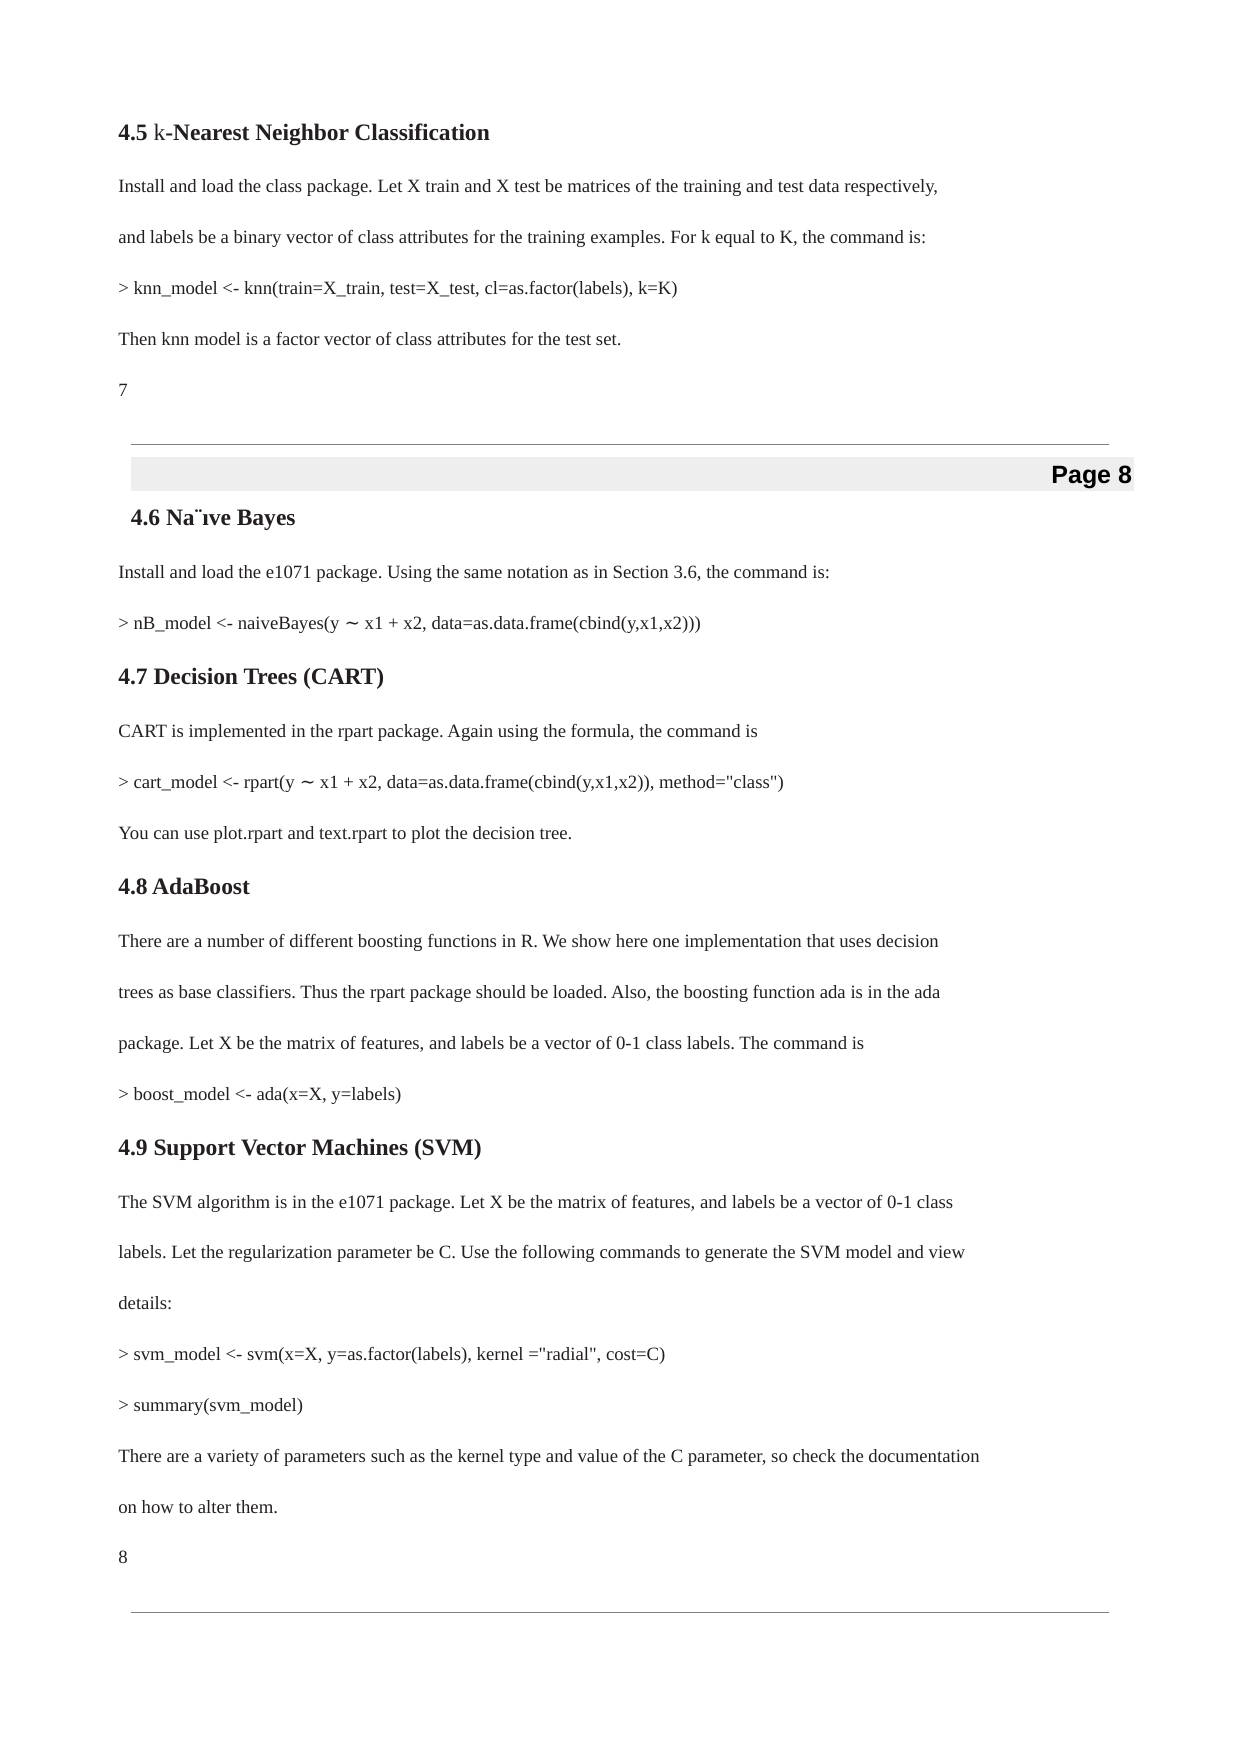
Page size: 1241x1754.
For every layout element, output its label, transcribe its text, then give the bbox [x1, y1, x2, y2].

text Then knn model is a factor vector of class attributes for the test set. [118, 328, 1122, 349]
text Install and load the e1071 package. Using the same notation as in Section 3.6, the command is: [118, 561, 1122, 583]
text package. Let X be the matrix of features, and labels be a vector of 0-1 class labels. The command is [118, 1032, 1122, 1053]
text 4.7 Decision Trees (CART) [118, 663, 1122, 690]
text > svm_model <- svm(x=X, y=as.factor(labels), kernel ="radial", cost=C) [118, 1343, 1122, 1364]
text 4.8 AdaBoost [118, 873, 1122, 899]
text details: [118, 1292, 1122, 1314]
text The SVM algorithm is in the e1071 package. Let X be the matrix of features, and labels be a vector of 0-1 class [118, 1191, 1122, 1212]
text Install and load the class package. Let X train and X test be matrices of the training and test data respectively, [118, 175, 1122, 197]
text > cart_model <- rpart(y ∼ x1 + x2, data=as.data.frame(cbind(y,x1,x2)), method="class") [118, 771, 1122, 792]
text > nB_model <- naiveBayes(y ∼ x1 + x2, data=as.data.frame(cbind(y,x1,x2))) [118, 612, 1122, 633]
text labels. Let the regularization parameter be C. Use the following commands to generate the SVM model and view [118, 1241, 1122, 1263]
table_header Page 8 [131, 457, 1134, 491]
text There are a number of different boosting functions in R. We show here one implementation that uses decision [118, 930, 1122, 951]
text > boost_model <- ada(x=X, y=labels) [118, 1082, 1122, 1104]
text CART is implemented in the rpart package. Again using the formula, the command is [118, 720, 1122, 742]
text on how to alter them. [118, 1496, 1122, 1517]
text 8 [118, 1546, 1122, 1568]
text 4.9 Support Vector Machines (SVM) [118, 1133, 1122, 1160]
text 4.6 Na¨ıve Bayes [131, 504, 1109, 531]
text > summary(svm_model) [118, 1394, 1122, 1415]
text > knn_model <- knn(train=X_train, test=X_test, cl=as.factor(labels), k=K) [118, 277, 1122, 299]
text 4.5 k-Nearest Neighbor Classification [118, 118, 1122, 145]
text You can use plot.rpart and text.rpart to plot the decision tree. [118, 822, 1122, 843]
text trees as base classifiers. Thus the rpart package should be loaded. Also, the boosting function ada is in the ada [118, 981, 1122, 1002]
text and labels be a binary vector of class attributes for the training examples. For k equal to K, the command is: [118, 226, 1122, 248]
text 7 [118, 379, 1122, 400]
text There are a variety of parameters such as the kernel type and value of the C parameter, so check the documentation [118, 1445, 1122, 1466]
